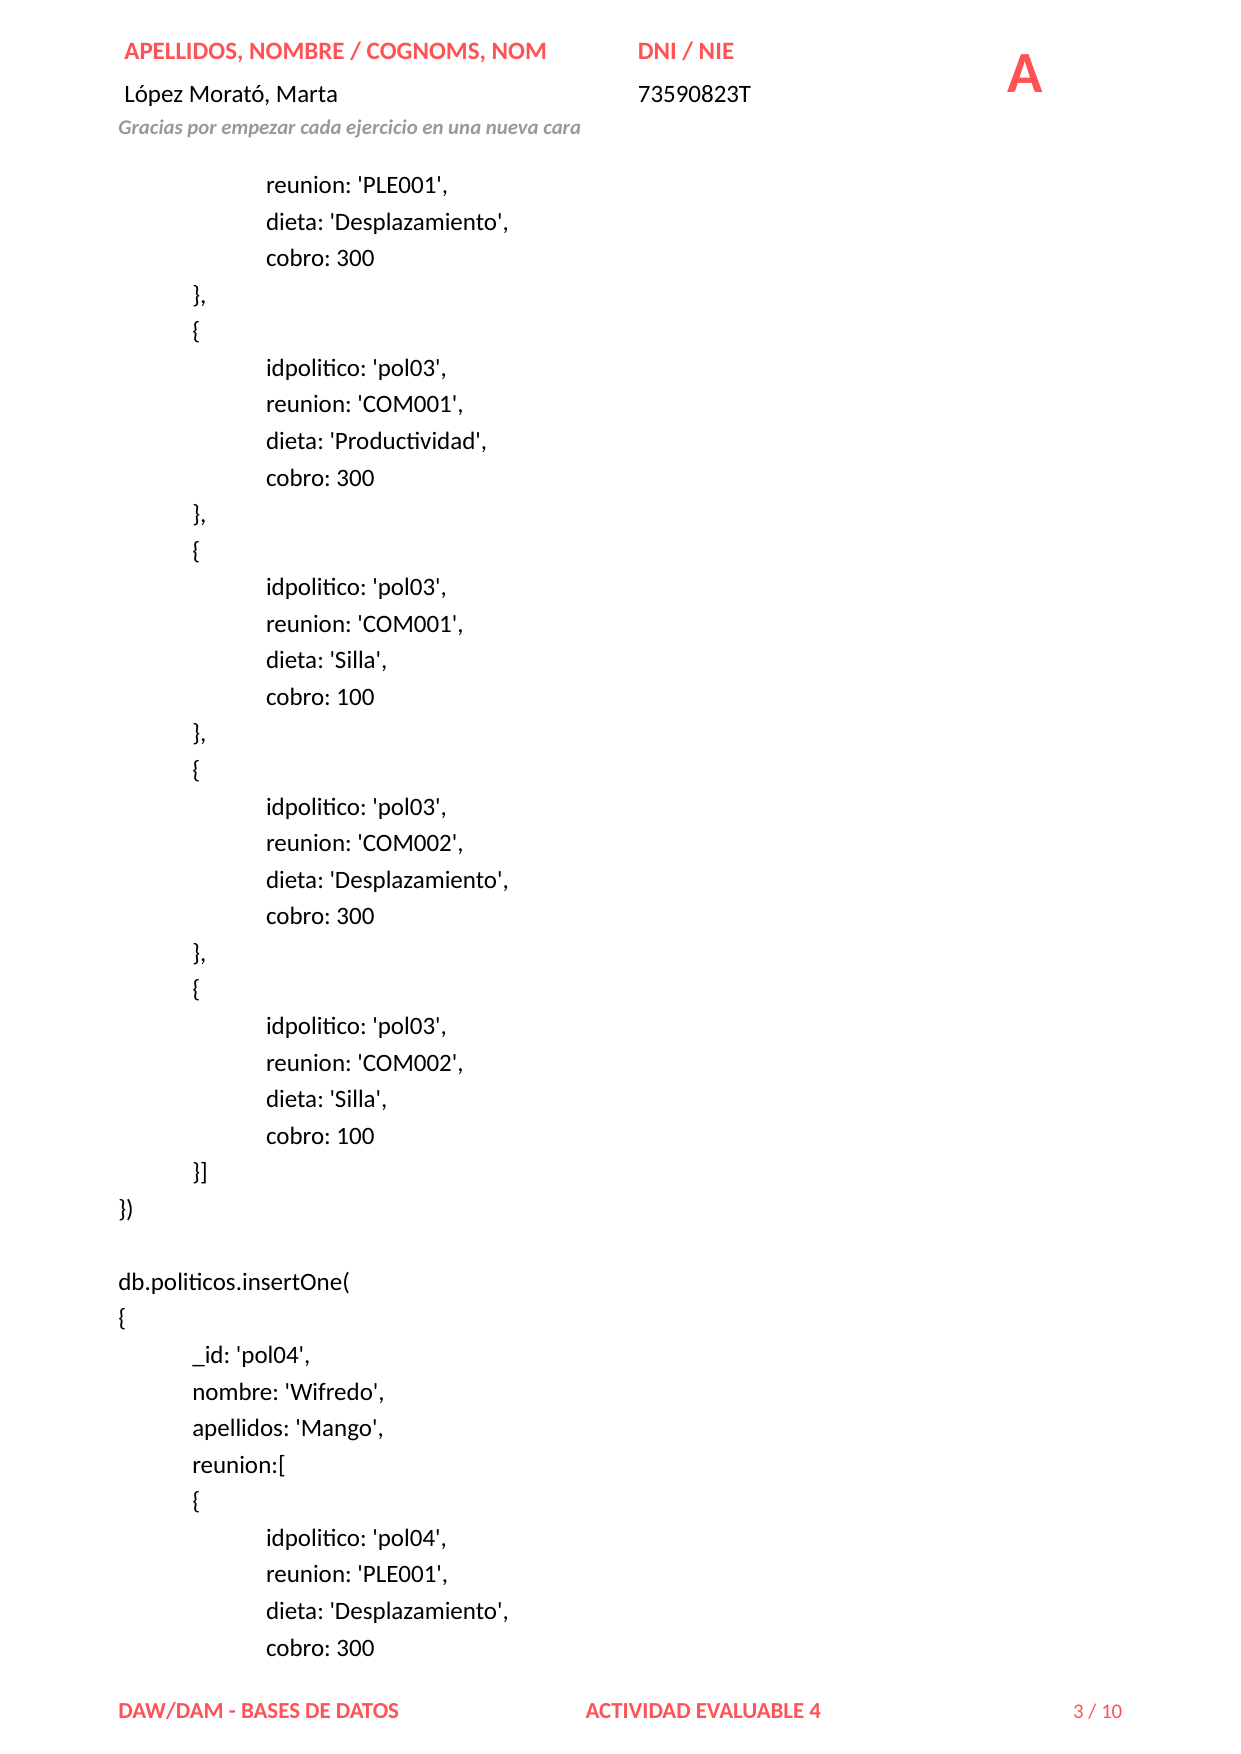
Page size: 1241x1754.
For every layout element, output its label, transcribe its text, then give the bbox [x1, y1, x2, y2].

text { [118, 1303, 1122, 1333]
text db.politicos.insertOne( [118, 1266, 1122, 1297]
text reunion: 'PLE001', [118, 169, 1122, 200]
text { [118, 973, 1122, 1004]
text { [118, 535, 1122, 565]
text idpolitico: 'pol04', [118, 1522, 1122, 1552]
text reunion: 'COM001', [118, 388, 1122, 419]
text cobro: 300 [118, 900, 1122, 931]
text reunion: 'COM002', [118, 827, 1122, 858]
text cobro: 300 [118, 1632, 1122, 1662]
text cobro: 300 [118, 462, 1122, 492]
text reunion: 'PLE001', [118, 1558, 1122, 1589]
text dieta: 'Productividad', [118, 425, 1122, 456]
text dieta: 'Silla', [118, 1083, 1122, 1114]
text idpolitico: 'pol03', [118, 1010, 1122, 1041]
text _id: 'pol04', [118, 1339, 1122, 1370]
text }, [118, 498, 1122, 529]
text apellidos: 'Mango', [118, 1412, 1122, 1443]
text dieta: 'Desplazamiento', [118, 206, 1122, 236]
text reunion: 'COM001', [118, 608, 1122, 638]
text idpolitico: 'pol03', [118, 352, 1122, 382]
text dieta: 'Desplazamiento', [118, 864, 1122, 894]
text cobro: 100 [118, 681, 1122, 712]
text idpolitico: 'pol03', [118, 791, 1122, 821]
text { [118, 1485, 1122, 1516]
text }] [118, 1156, 1122, 1187]
text cobro: 100 [118, 1120, 1122, 1150]
text { [118, 315, 1122, 346]
text }, [118, 718, 1122, 748]
text }) [118, 1193, 1122, 1223]
text dieta: 'Silla', [118, 644, 1122, 675]
text { [118, 754, 1122, 785]
text nombre: 'Wifredo', [118, 1376, 1122, 1406]
text }, [118, 937, 1122, 967]
text idpolitico: 'pol03', [118, 571, 1122, 602]
text reunion: 'COM002', [118, 1047, 1122, 1077]
text dieta: 'Desplazamiento', [118, 1595, 1122, 1626]
text }, [118, 279, 1122, 309]
text cobro: 300 [118, 242, 1122, 273]
text reunion:[ [118, 1449, 1122, 1479]
